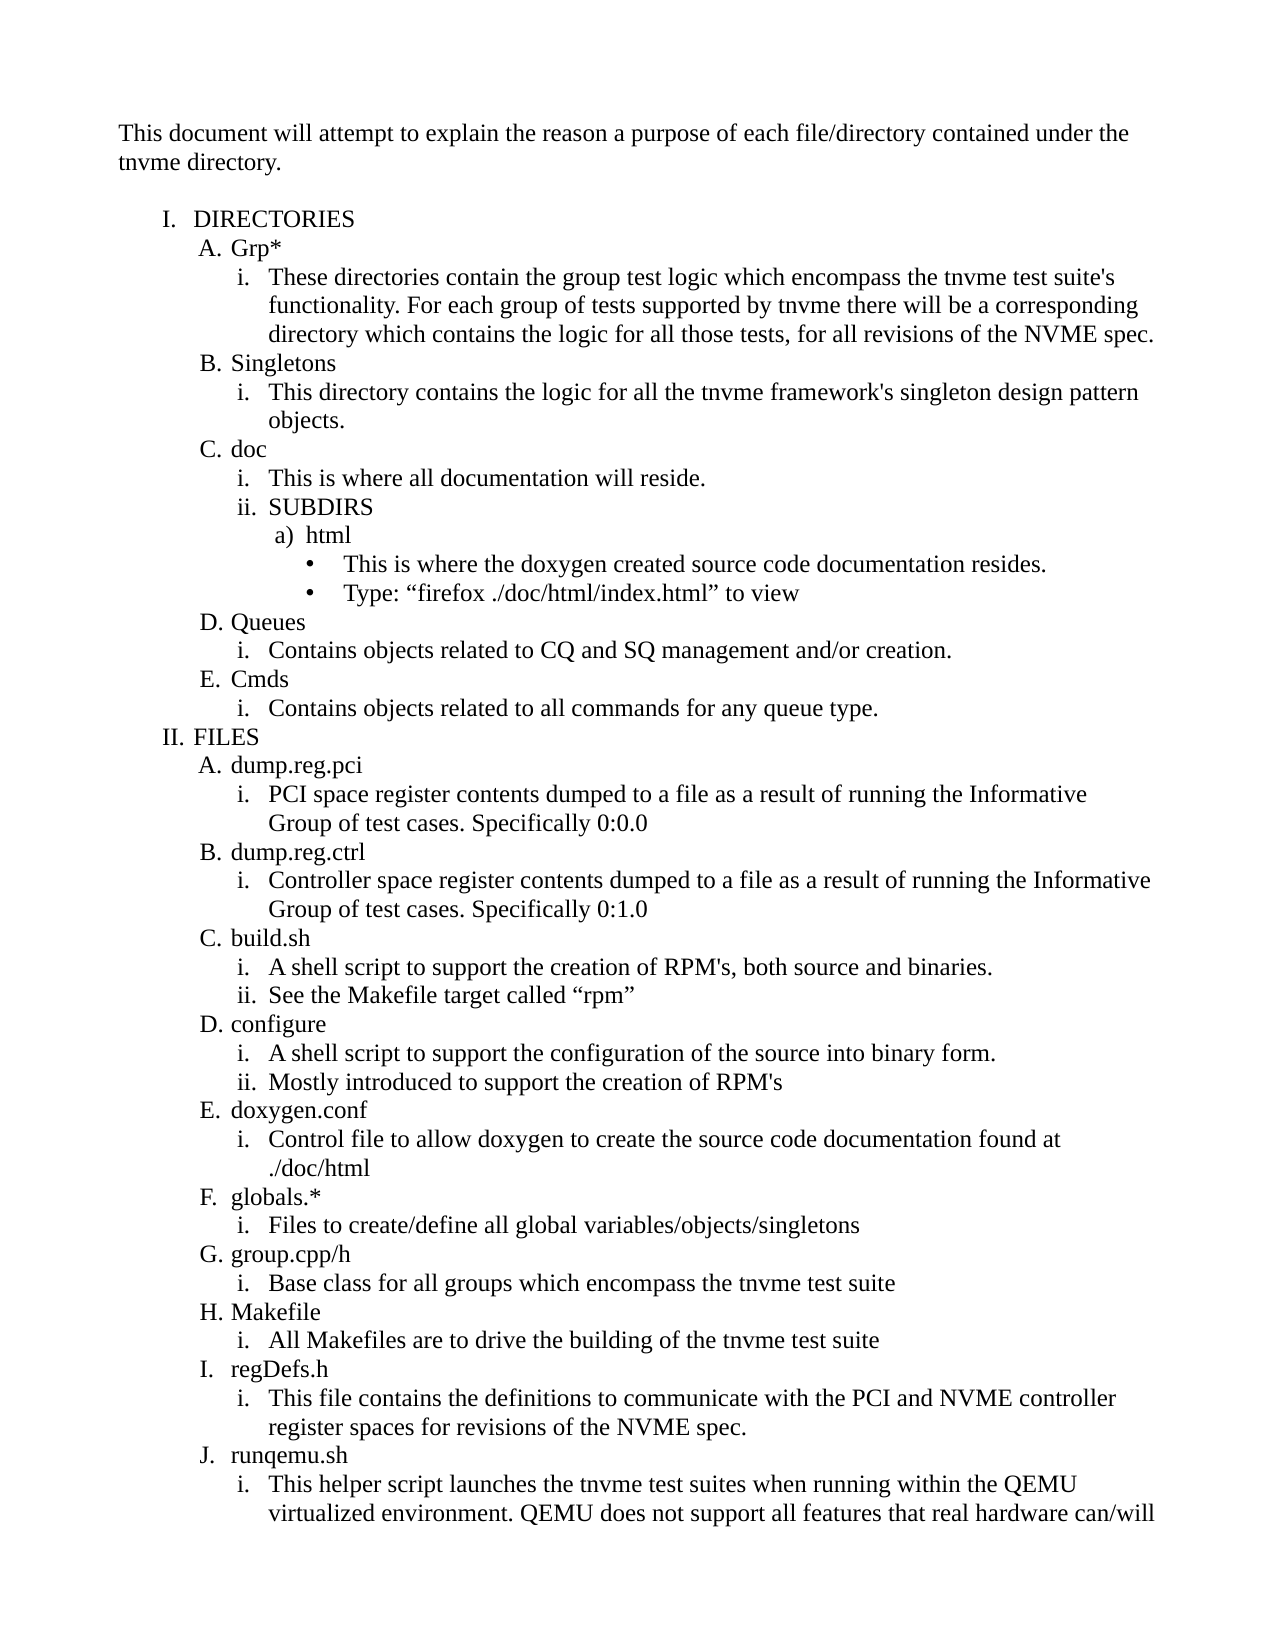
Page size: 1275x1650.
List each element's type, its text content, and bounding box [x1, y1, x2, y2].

list Files to create/define all global variables/objects/singletons [231, 1211, 1157, 1239]
list configure [193, 1009, 1157, 1038]
list Grp* [193, 233, 1157, 262]
list This directory contains the logic for all the tnvme framework's singleton design pattern objects. [231, 377, 1157, 434]
list doxygen.conf [193, 1096, 1157, 1124]
list build.sh [193, 923, 1157, 952]
list html [268, 521, 1157, 549]
list SUBDIRS [231, 492, 1157, 521]
list Mostly introduced to support the creation of RPM's [231, 1067, 1157, 1096]
list Type: “firefox ./doc/html/index.html” to view [306, 578, 1157, 607]
list PCI space register contents dumped to a file as a result of running the Informative Group of test cases. Specifically 0:0.0 [231, 779, 1157, 837]
list Contains objects related to all commands for any queue type. [231, 693, 1157, 722]
list doc [193, 434, 1157, 463]
list Control file to allow doxygen to create the source code documentation found at ./doc/html [231, 1124, 1157, 1182]
list This helper script launches the tnvme test suites when running within the QEMU virtualized environment. QEMU does not support all features that real hardware can/will [231, 1469, 1157, 1527]
list A shell script to support the creation of RPM's, both source and binaries. [231, 952, 1157, 981]
list Cmds [193, 664, 1157, 693]
list DIRECTORIES [156, 204, 1157, 233]
list Makefile [193, 1297, 1157, 1326]
list dump.reg.pci [193, 751, 1157, 779]
list These directories contain the group test logic which encompass the tnvme test suite's functionality. For each group of tests supported by tnvme there will be a corresponding directory which contains the logic for all those tests, for all revisions of the NVME spec. [231, 262, 1157, 348]
list regDefs.h [193, 1354, 1157, 1383]
list See the Makefile target called “rpm” [231, 981, 1157, 1009]
list Base class for all groups which encompass the tnvme test suite [231, 1268, 1157, 1297]
list This file contains the definitions to communicate with the PCI and NVME controller register spaces for revisions of the NVME spec. [231, 1383, 1157, 1441]
list Queues [193, 607, 1157, 636]
list Controller space register contents dumped to a file as a result of running the Informative Group of test cases. Specifically 0:1.0 [231, 866, 1157, 923]
text This document will attempt to explain the reason a purpose of each file/directory contained under the tnvme directory. [118, 118, 1157, 176]
list This is where the doxygen created source code documentation resides. [306, 549, 1157, 578]
list A shell script to support the configuration of the source into binary form. [231, 1038, 1157, 1067]
list runqemu.sh [193, 1441, 1157, 1469]
list All Makefiles are to drive the building of the tnvme test suite [231, 1326, 1157, 1354]
list FILES [156, 722, 1157, 751]
list Contains objects related to CQ and SQ management and/or creation. [231, 636, 1157, 664]
list dump.reg.ctrl [193, 837, 1157, 866]
list group.cpp/h [193, 1239, 1157, 1268]
list Singletons [193, 348, 1157, 377]
list This is where all documentation will reside. [231, 463, 1157, 492]
list globals.* [193, 1182, 1157, 1211]
